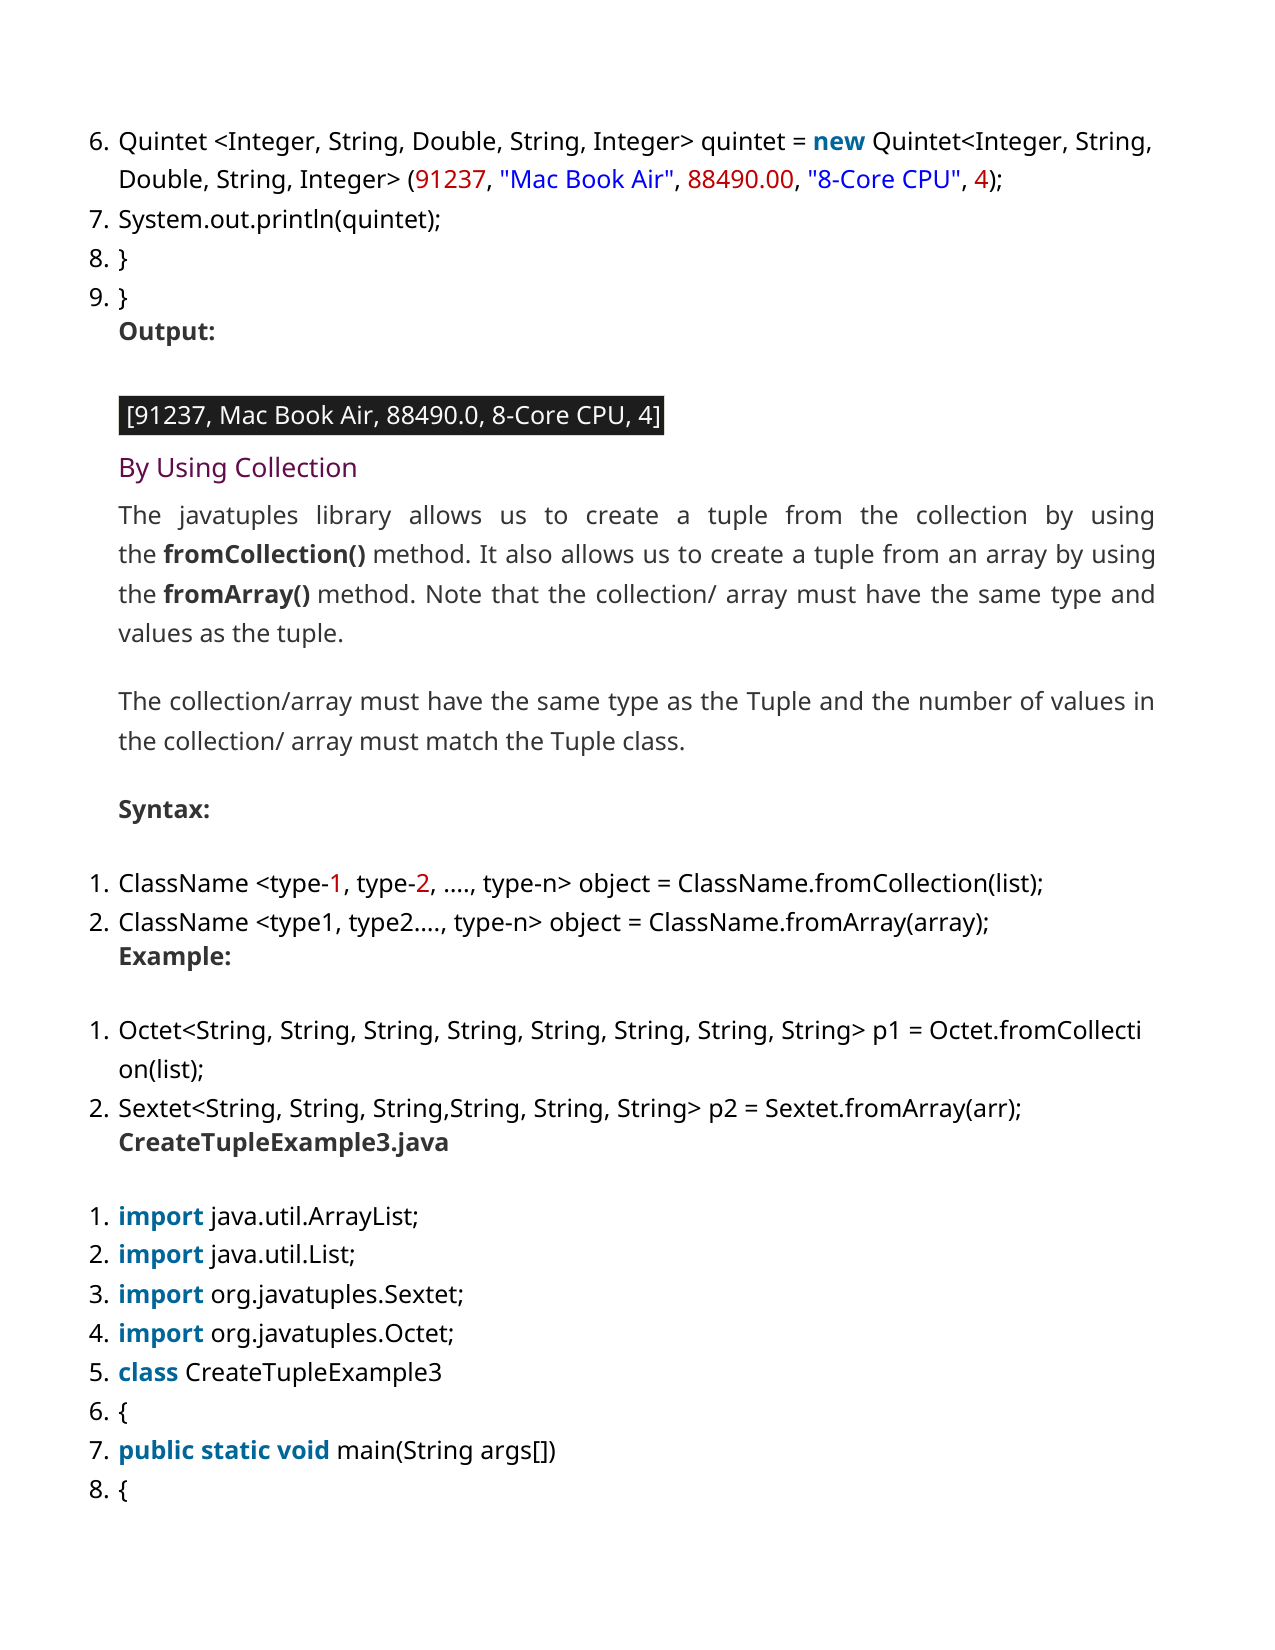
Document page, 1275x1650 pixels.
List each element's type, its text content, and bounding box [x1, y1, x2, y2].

text CreateTupleExample3.java [118, 1124, 1157, 1158]
text The collection/array must have the same type as the Tuple and the number of values in the collection/ array must match the Tuple class. [118, 684, 1157, 757]
list { [118, 1388, 1157, 1427]
text [91237, Mac Book Air, 88490.0, 8-Core CPU, 4] [119, 396, 664, 435]
list import java.util.ArrayList; [118, 1193, 1157, 1232]
list { [118, 1467, 1157, 1506]
list class CreateTupleExample3 [118, 1349, 1157, 1388]
text Syntax: [118, 792, 1157, 826]
text Example: [118, 939, 1157, 973]
list import org.javatuples.Octet; [118, 1310, 1157, 1349]
list public static void main(String args[]) [118, 1427, 1157, 1467]
list } [118, 274, 1157, 313]
list } [118, 235, 1157, 274]
list System.out.println(quintet); [118, 196, 1157, 235]
text The javatuples library allows us to create a tuple from the collection by using the fromCollection() method. It also allows us to create a tuple from an array by using the fromArray() method. Note that the collection/ array must have the same type and values as the tuple. [118, 498, 1157, 649]
list import java.util.List; [118, 1232, 1157, 1271]
text [665, 394, 1157, 435]
list Octet<String, String, String, String, String, String, String, String> p1 = Octet.fromCollection(list); [118, 1007, 1157, 1085]
list import org.javatuples.Sextet; [118, 1271, 1157, 1310]
list Sextet<String, String, String,String, String, String> p2 = Sextet.fromArray(arr); [118, 1085, 1157, 1124]
list ClassName <type1, type2…., type-n> object = ClassName.fromArray(array); [118, 899, 1157, 939]
subtitle By Using Collection [118, 449, 1157, 485]
text Output: [118, 313, 1157, 347]
list Quintet <Integer, String, Double, String, Integer> quintet = new Quintet<Integer, String, Double, String, Integer> (91237, "Mac Book Air", 88490.00, "8-Core CPU", 4); [118, 118, 1157, 196]
list ClassName <type-1, type-2, …., type-n> object = ClassName.fromCollection(list); [118, 861, 1157, 899]
